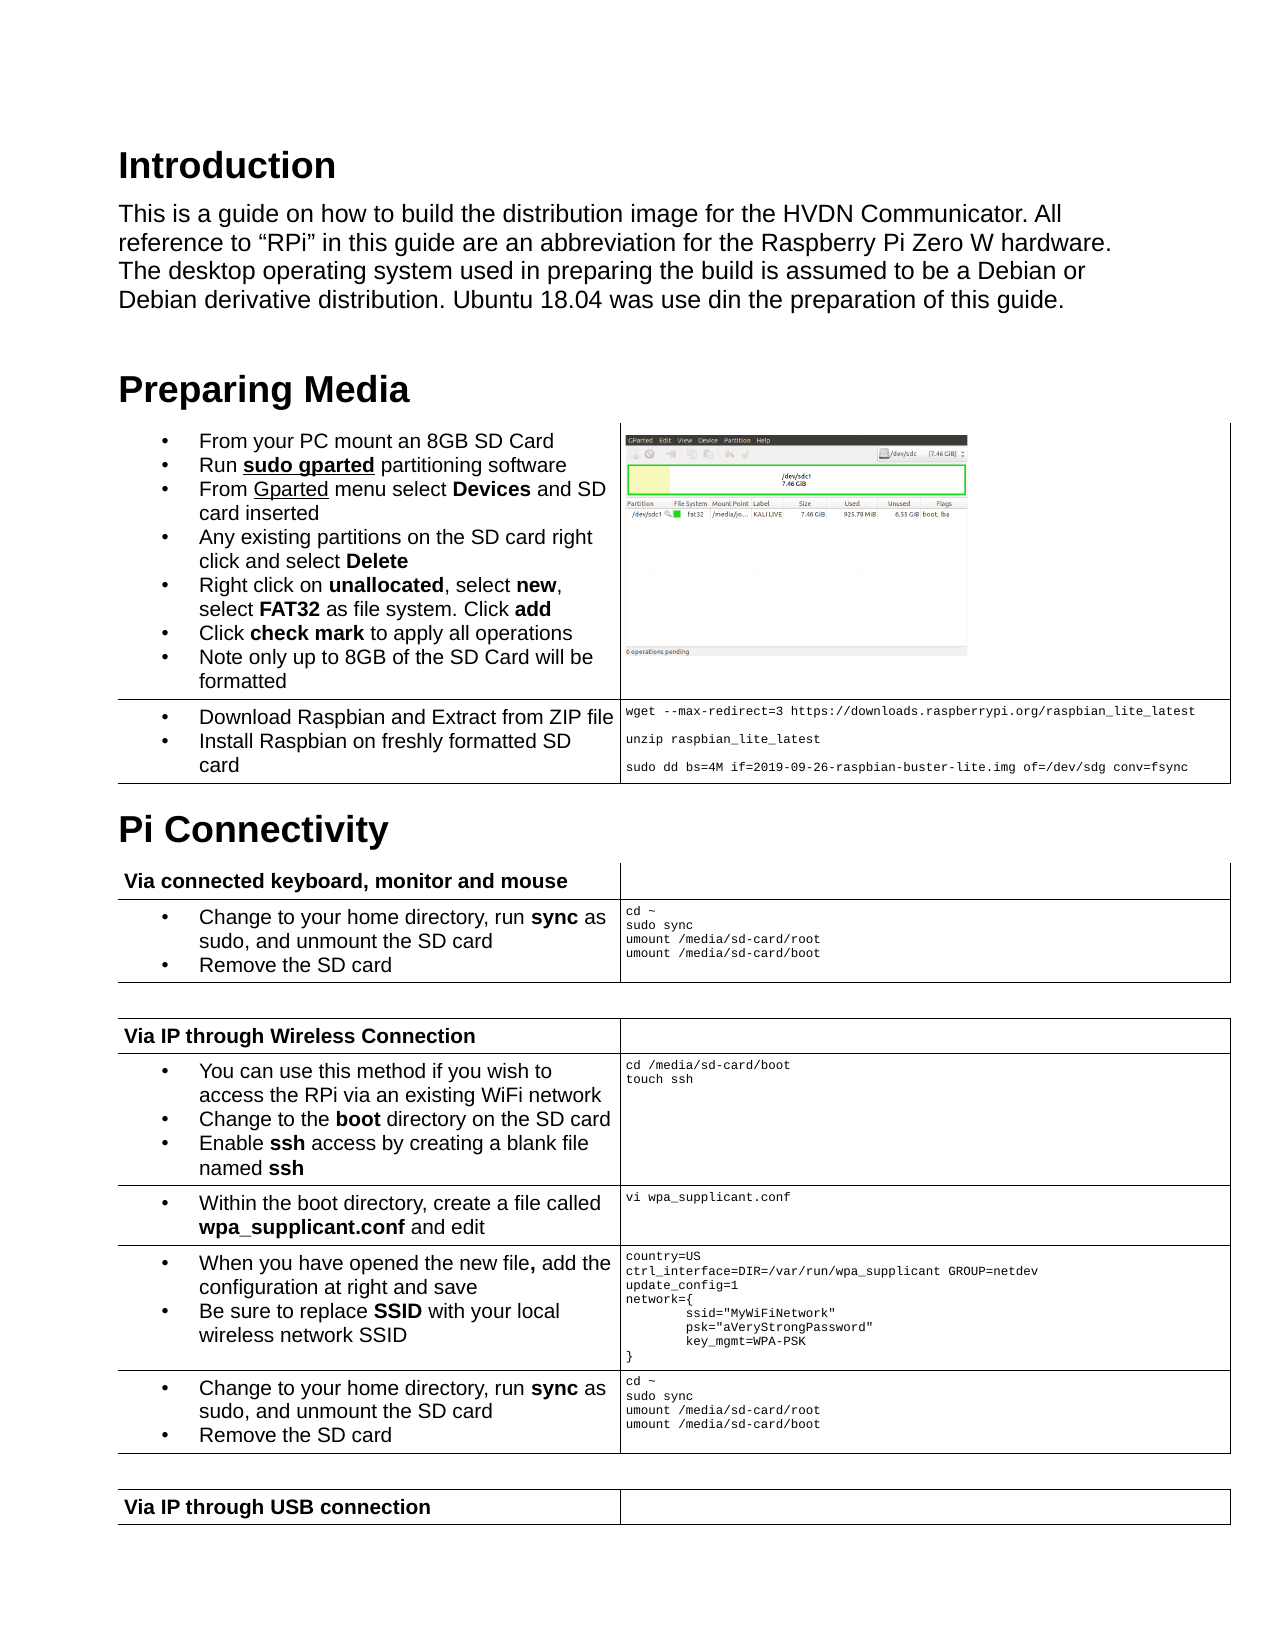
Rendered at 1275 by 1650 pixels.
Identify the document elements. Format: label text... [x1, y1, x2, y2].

table_cell cd ~ sudo sync umount /media/sd-card/root umount /media/sd-card/boot [621, 900, 1230, 982]
table_cell country=US ctrl_interface=DIR=/var/run/wpa_supplicant GROUP=netdev update_config=1 network={ ssid="MyWiFiNetwork" psk="aVeryStrongPassword" key_mgmt=WPA-PSK } [621, 1246, 1230, 1369]
picture [625, 435, 968, 656]
table_cell [118, 983, 620, 1018]
table_cell Change to your home directory, run sync as sudo, and unmount the SD card Remove the SD card [118, 900, 620, 982]
table_cell [621, 1019, 1230, 1053]
table_cell Via IP through USB connection [118, 1490, 620, 1524]
table_header [621, 863, 1230, 899]
table_cell When you have opened the new file, add the configuration at right and save Be sure to replace SSID with your local wireless network SSID [118, 1246, 620, 1369]
table_cell cd /media/sd-card/boot touch ssh [621, 1054, 1230, 1185]
text This is a guide on how to build the distribution image for the HVDN Communicator. All reference to “RPi” in this guide are an abbreviation for the Raspberry Pi Zero W hardware. The desktop operating system used in preparing the build is assumed to be a Debian or Debian derivative distribution. Ubuntu 18.04 was use din the preparation of this guide. [118, 199, 1157, 314]
table_header Via connected keyboard, monitor and mouse [118, 863, 620, 899]
table_header [621, 423, 1230, 699]
table_cell [620, 983, 1230, 1018]
table_cell cd ~ sudo sync umount /media/sd-card/root umount /media/sd-card/boot [621, 1371, 1230, 1453]
table_header [620, 1454, 1230, 1489]
table_cell [621, 1490, 1230, 1524]
table_cell vi wpa_supplicant.conf [621, 1186, 1230, 1244]
table_cell Via IP through Wireless Connection [118, 1019, 620, 1053]
subtitle Pi Connectivity [118, 808, 1157, 851]
table_cell You can use this method if you wish to access the RPi via an existing WiFi network Change to the boot directory on the SD card Enable ssh access by creating a blank file named ssh [118, 1054, 620, 1185]
table_header From your PC mount an 8GB SD Card Run sudo gparted partitioning software From Gparted menu select Devices and SD card inserted Any existing partitions on the SD card right click and select Delete Right click on unallocated, select new, select FAT32 as file system. Click add Click check mark to apply all operations Note only up to 8GB of the SD Card will be formatted [118, 423, 620, 699]
table_header [118, 1454, 620, 1489]
subtitle Preparing Media [118, 367, 1157, 411]
subtitle Introduction [118, 143, 1157, 186]
table_cell Download Raspbian and Extract from ZIP file Install Raspbian on freshly formatted SD card [118, 700, 620, 782]
table_cell wget --max-redirect=3 https://downloads.raspberrypi.org/raspbian_lite_latest unzip raspbian_lite_latest sudo dd bs=4M if=2019-09-26-raspbian-buster-lite.img of=/dev/sdg conv=fsync [621, 700, 1230, 782]
table_cell Within the boot directory, create a file called wpa_supplicant.conf and edit [118, 1186, 620, 1244]
table_cell Change to your home directory, run sync as sudo, and unmount the SD card Remove the SD card [118, 1371, 620, 1453]
